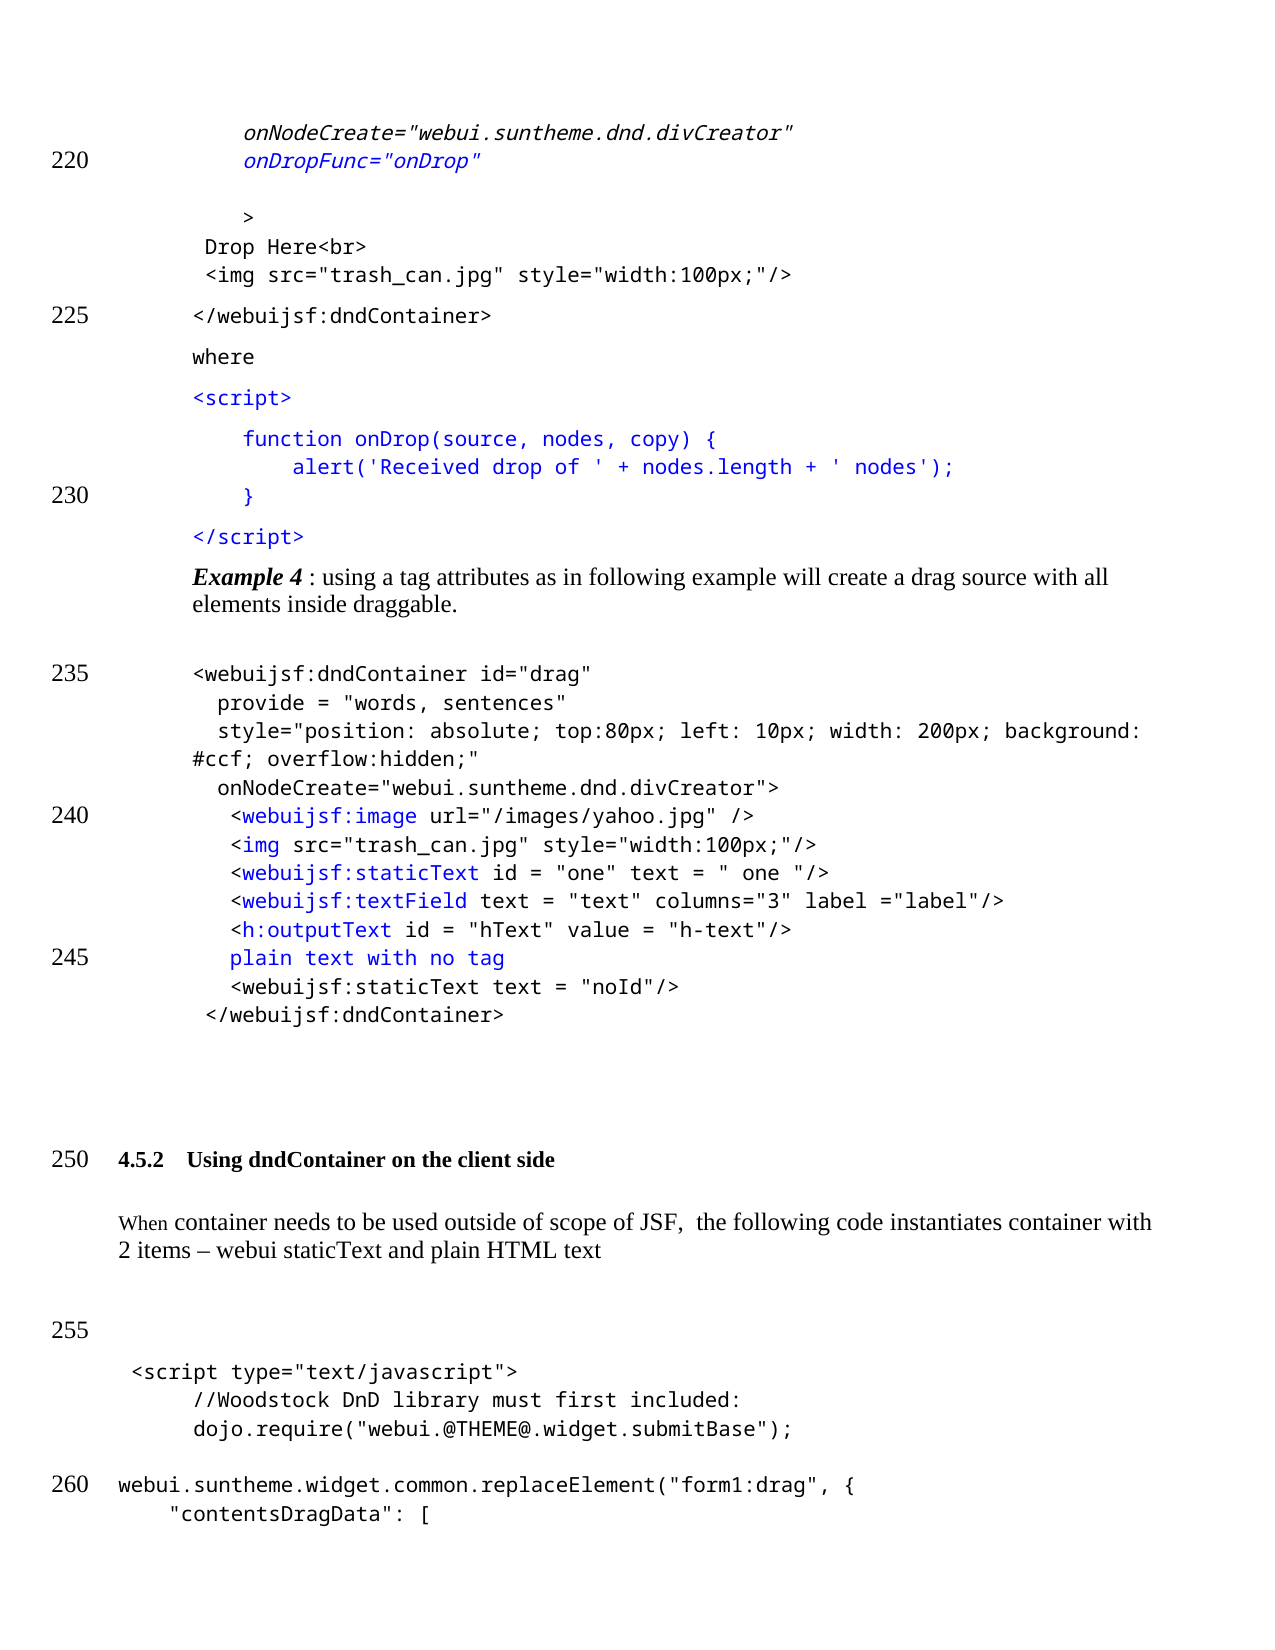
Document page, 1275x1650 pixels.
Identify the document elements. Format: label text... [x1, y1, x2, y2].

text <script type="text/javascript"> [118, 1357, 1157, 1385]
text When container needs to be used outside of scope of JSF, the following code instantiates container with 2 items – webui staticText and plain HTML text [118, 1185, 1157, 1264]
text "contentsDragData": [ [118, 1499, 1157, 1527]
text dojo.require("webui.@THEME@.widget.submitBase"); [118, 1414, 1157, 1442]
text //Woodstock DnD library must first included: [118, 1385, 1157, 1414]
text onNodeCreate="webui.suntheme.dnd.divCreator" onDropFunc="onDrop" > Drop Here<br> <img src="trash_can.jpg" style="width:100px;"/> [192, 118, 1157, 289]
text </webuijsf:dndContainer> [192, 301, 1157, 330]
text <webuijsf:dndContainer id="drag" provide = "words, sentences" style="position: absolute; top:80px; left: 10px; width: 200px; background: #ccf; overflow:hidden;" onNodeCreate="webui.suntheme.dnd.divCreator"> <webuijsf:image url="/images/yahoo.jpg" /> <img src="trash_can.jpg" style="width:100px;"/> <webuijsf:staticText id = "one" text = " one "/> <webuijsf:textField text = "text" columns="3" label ="label"/> <h:outputText id = "hText" value = "h-text"/> plain text with no tag <webuijsf:staticText text = "noId"/> </webuijsf:dndContainer> [192, 631, 1157, 1029]
text where [192, 342, 1157, 371]
text webui.suntheme.widget.common.replaceElement("form1:drag", { [118, 1471, 1157, 1499]
text <script> [192, 383, 1157, 412]
text </script> [192, 522, 1157, 550]
text Example 4 : using a tag attributes as in following example will create a drag source with all elements inside draggable. [192, 563, 1157, 618]
text function onDrop(source, nodes, copy) { alert('Received drop of ' + nodes.length + ' nodes'); } [192, 424, 1157, 509]
subtitle Using dndContainer on the client side [118, 1147, 1157, 1173]
